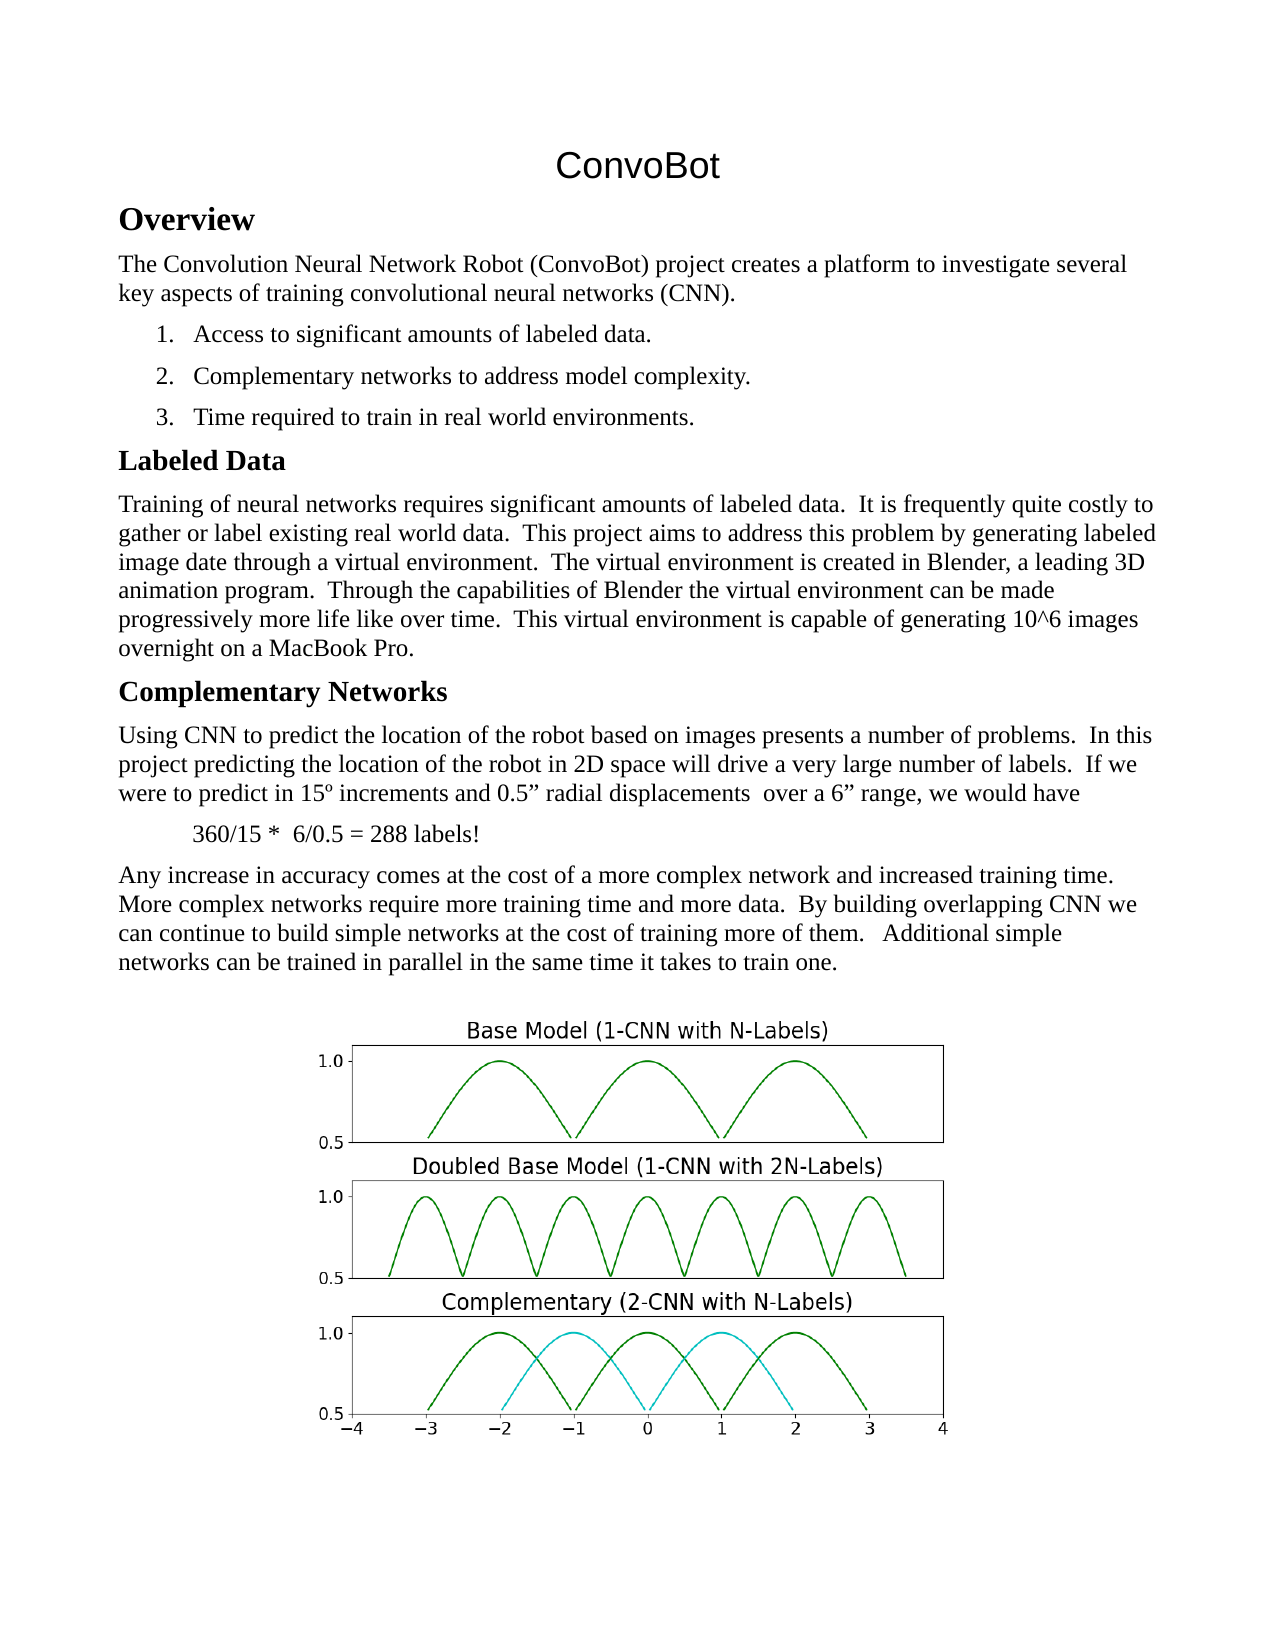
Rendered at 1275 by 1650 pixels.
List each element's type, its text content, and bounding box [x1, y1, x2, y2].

text 360/15 * 6/0.5 = 288 labels! [118, 819, 1157, 848]
text Complementary Networks [118, 674, 1157, 708]
list Complementary networks to address model complexity. [156, 361, 1157, 389]
text Labeled Data [118, 443, 1157, 477]
text Training of neural networks requires significant amounts of labeled data. It is frequently quite costly to gather or label existing real world data. This project aims to address this problem by generating labeled image date through a virtual environment. The virtual environment is created in Blender, a leading 3D animation program. Through the capabilities of Blender the virtual environment can be made progressively more life like over time. This virtual environment is capable of generating 10^6 images overnight on a MacBook Pro. [118, 489, 1157, 662]
list Time required to train in real world environments. [156, 402, 1157, 431]
picture [257, 987, 1019, 1466]
text Using CNN to predict the location of the robot based on images presents a number of problems. In this project predicting the location of the robot in 2D space will drive a very large number of labels. If we were to predict in 15º increments and 0.5” radial displacements over a 6” range, we would have [118, 720, 1157, 807]
list Access to significant amounts of labeled data. [156, 319, 1157, 348]
text Any increase in accuracy comes at the cost of a more complex network and increased training time. More complex networks require more training time and more data. By building overlapping CNN we can continue to build simple networks at the cost of training more of them. Additional simple networks can be trained in parallel in the same time it takes to train one. [118, 860, 1157, 975]
text The Convolution Neural Network Robot (ConvoBot) project creates a platform to investigate several key aspects of training convolutional neural networks (CNN). [118, 249, 1157, 307]
text Overview [118, 199, 1157, 237]
subtitle ConvoBot [118, 143, 1157, 186]
